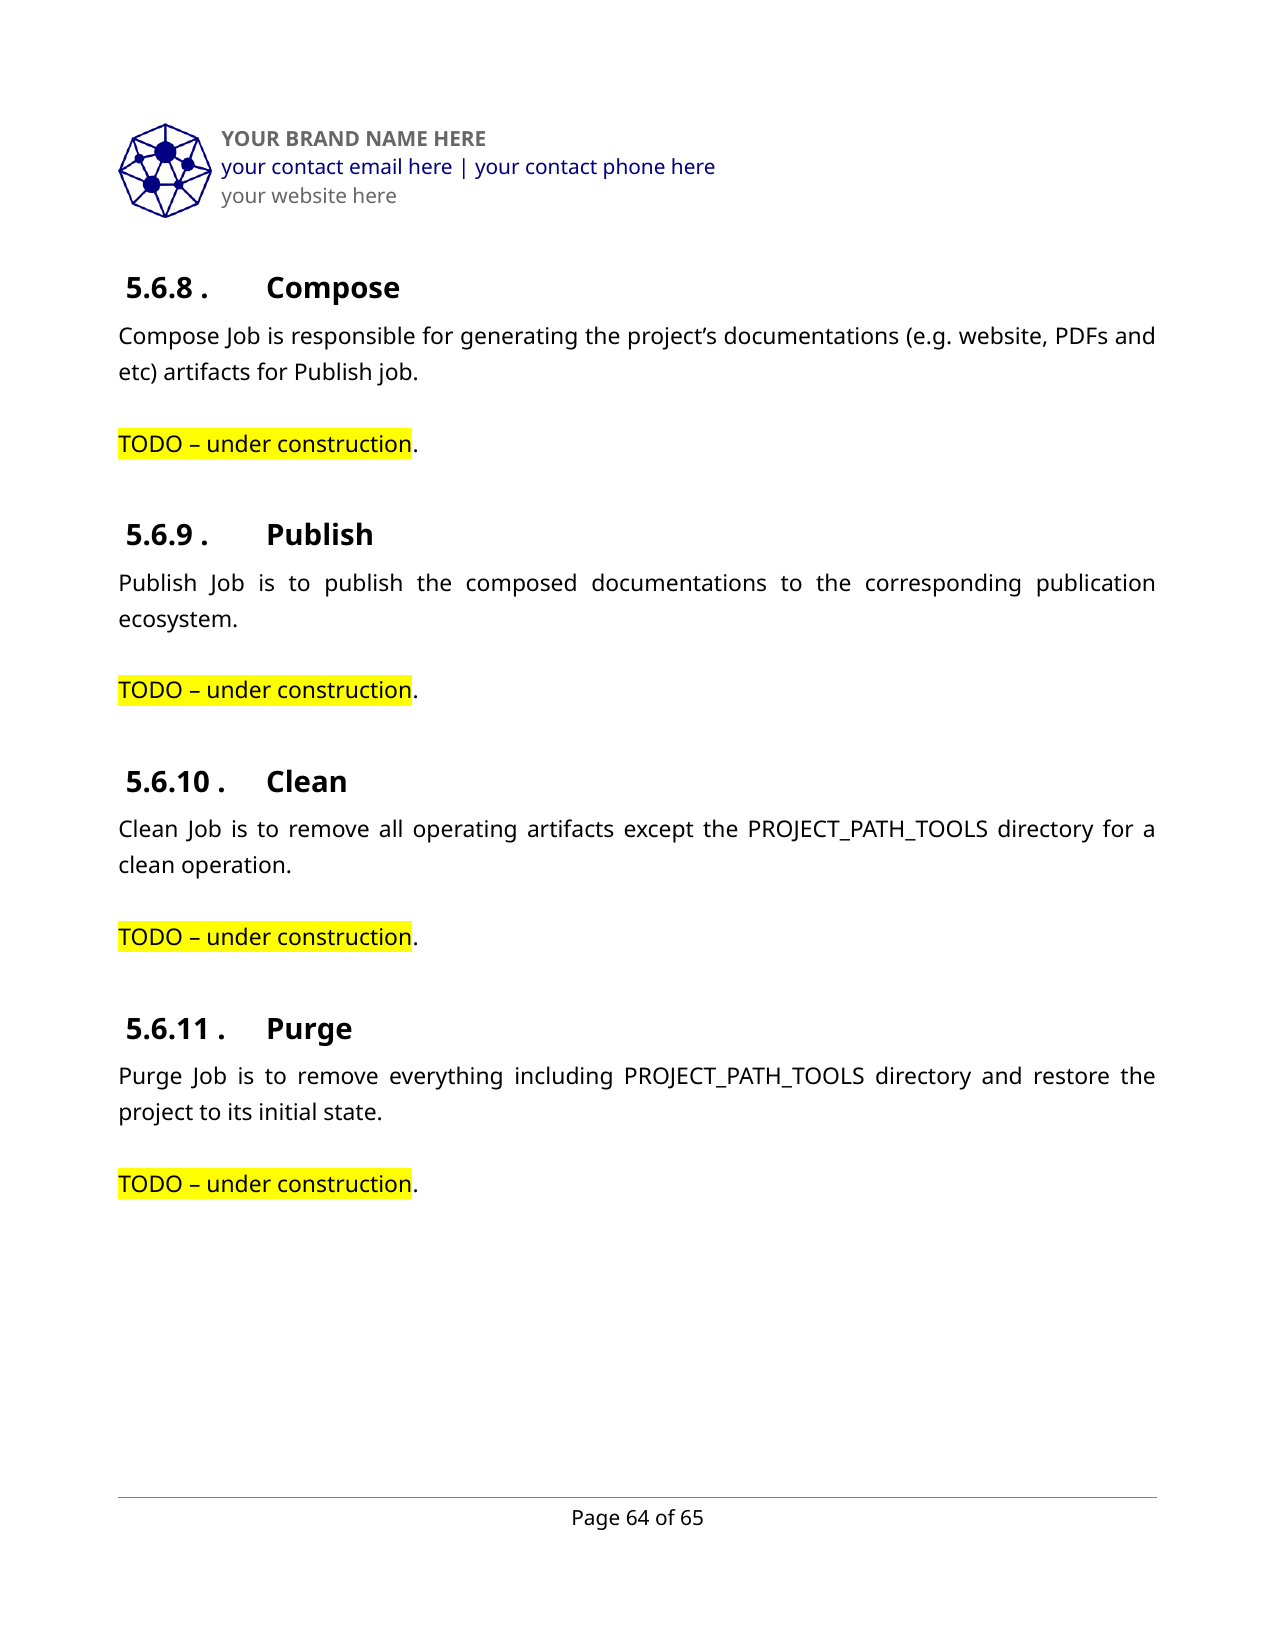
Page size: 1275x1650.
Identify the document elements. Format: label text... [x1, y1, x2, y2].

text TODO – under construction. [118, 428, 1157, 459]
text Purge Job is to remove everything including PROJECT_PATH_TOOLS directory and restore the project to its initial state. [118, 1060, 1157, 1127]
subtitle Publish [118, 514, 1157, 554]
picture [118, 123, 212, 218]
subtitle Compose [118, 267, 1157, 307]
text TODO – under construction. [118, 921, 1157, 952]
text TODO – under construction. [118, 674, 1157, 706]
text TODO – under construction. [118, 1168, 1157, 1199]
text Publish Job is to publish the composed documentations to the corresponding publication ecosystem. [118, 567, 1157, 634]
text Compose Job is responsible for generating the project’s documentations (e.g. website, PDFs and etc) artifacts for Publish job. [118, 320, 1157, 387]
text Clean Job is to remove all operating artifacts except the PROJECT_PATH_TOOLS directory for a clean operation. [118, 813, 1157, 881]
subtitle Purge [118, 1008, 1157, 1048]
subtitle Clean [118, 761, 1157, 801]
